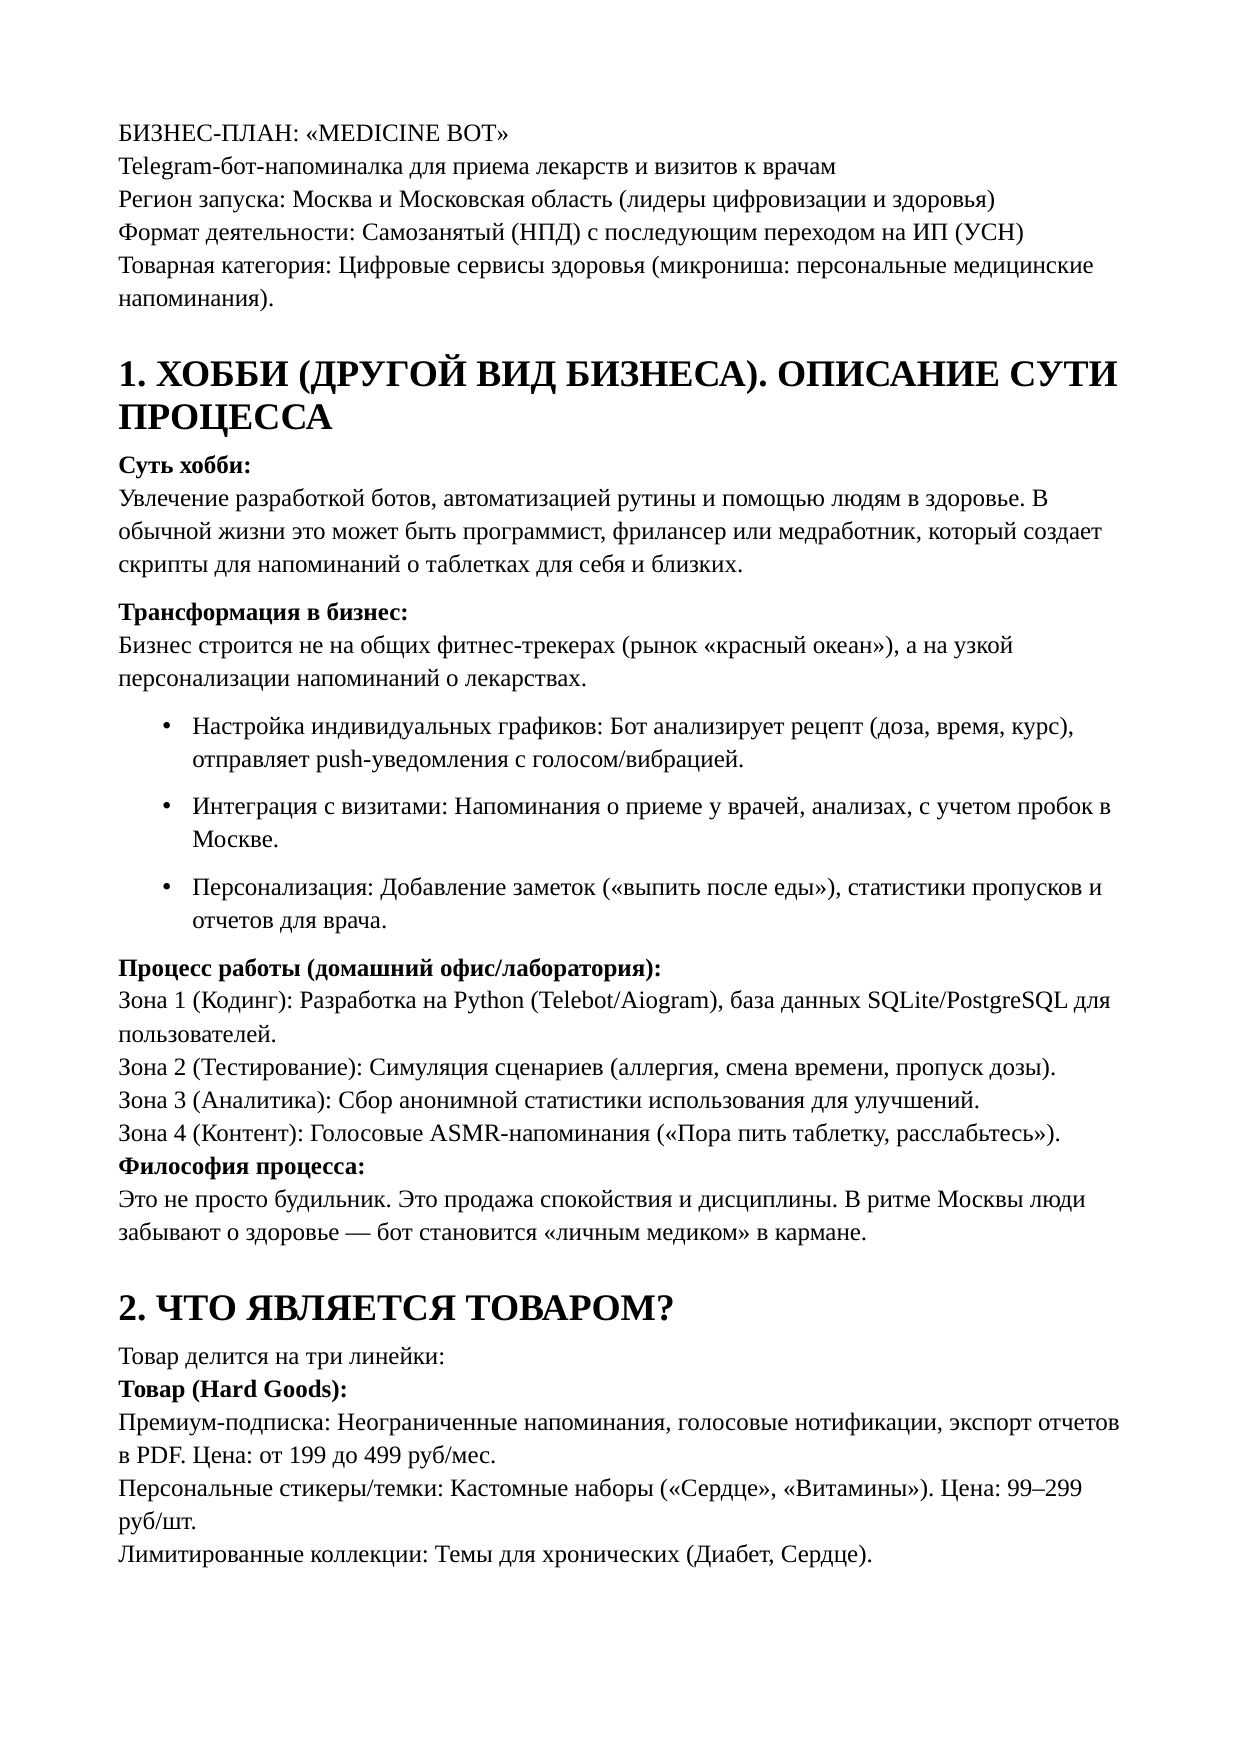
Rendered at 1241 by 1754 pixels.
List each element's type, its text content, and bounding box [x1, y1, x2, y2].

text Трансформация в бизнес: Бизнес строится не на общих фитнес-трекерах (рынок «красный океан»), а на узкой персонализации напоминаний о лекарствах. [118, 597, 1122, 692]
text Товар делится на три линейки: Товар (Hard Goods): Премиум-подписка: Неограниченные напоминания, голосовые нотификации, экспорт отчетов в PDF. Цена: от 199 до 499 руб/мес. Персональные стикеры/темки: Кастомные наборы («Сердце», «Витамины»). Цена: 99–299 руб/шт. Лимитированные коллекции: Темы для хронических (Диабет, Сердце). [118, 1341, 1122, 1568]
text Суть хобби: Увлечение разработкой ботов, автоматизацией рутины и помощью людям в здоровье. В обычной жизни это может быть программист, фрилансер или медработник, который создает скрипты для напоминаний о таблетках для себя и близких. [118, 450, 1122, 578]
subtitle 2. ЧТО ЯВЛЯЕТСЯ ТОВАРОМ? [118, 1285, 1122, 1328]
list Персонализация: Добавление заметок («выпить после еды»), статистики пропусков и отчетов для врача. [162, 872, 1122, 934]
subtitle 1. ХОББИ (ДРУГОЙ ВИД БИЗНЕСА). ОПИСАНИЕ СУТИ ПРОЦЕССА [118, 352, 1122, 438]
text Процесс работы (домашний офис/лаборатория): Зона 1 (Кодинг): Разработка на Python (Telebot/Aiogram), база данных SQLite/PostgreSQL для пользователей. Зона 2 (Тестирование): Симуляция сценариев (аллергия, смена времени, пропуск дозы). Зона 3 (Аналитика): Сбор анонимной статистики использования для улучшений. Зона 4 (Контент): Голосовые ASMR-напоминания («Пора пить таблетку, расслабьтесь»). Философия процесса: Это не просто будильник. Это продажа спокойствия и дисциплины. В ритме Москвы люди забывают о здоровье — бот становится «личным медиком» в кармане. [118, 953, 1122, 1246]
text БИЗНЕС-ПЛАН: «MEDICINE BOT» Telegram-бот-напоминалка для приема лекарств и визитов к врачам Регион запуска: Москва и Московская область (лидеры цифровизации и здоровья) Формат деятельности: Самозанятый (НПД) с последующим переходом на ИП (УСН) Товарная категория: Цифровые сервисы здоровья (микрониша: персональные медицинские напоминания). [118, 118, 1122, 312]
list Интеграция с визитами: Напоминания о приеме у врачей, анализах, с учетом пробок в Москве. [162, 791, 1122, 853]
list Настройка индивидуальных графиков: Бот анализирует рецепт (доза, время, курс), отправляет push-уведомления с голосом/вибрацией. [162, 711, 1122, 772]
